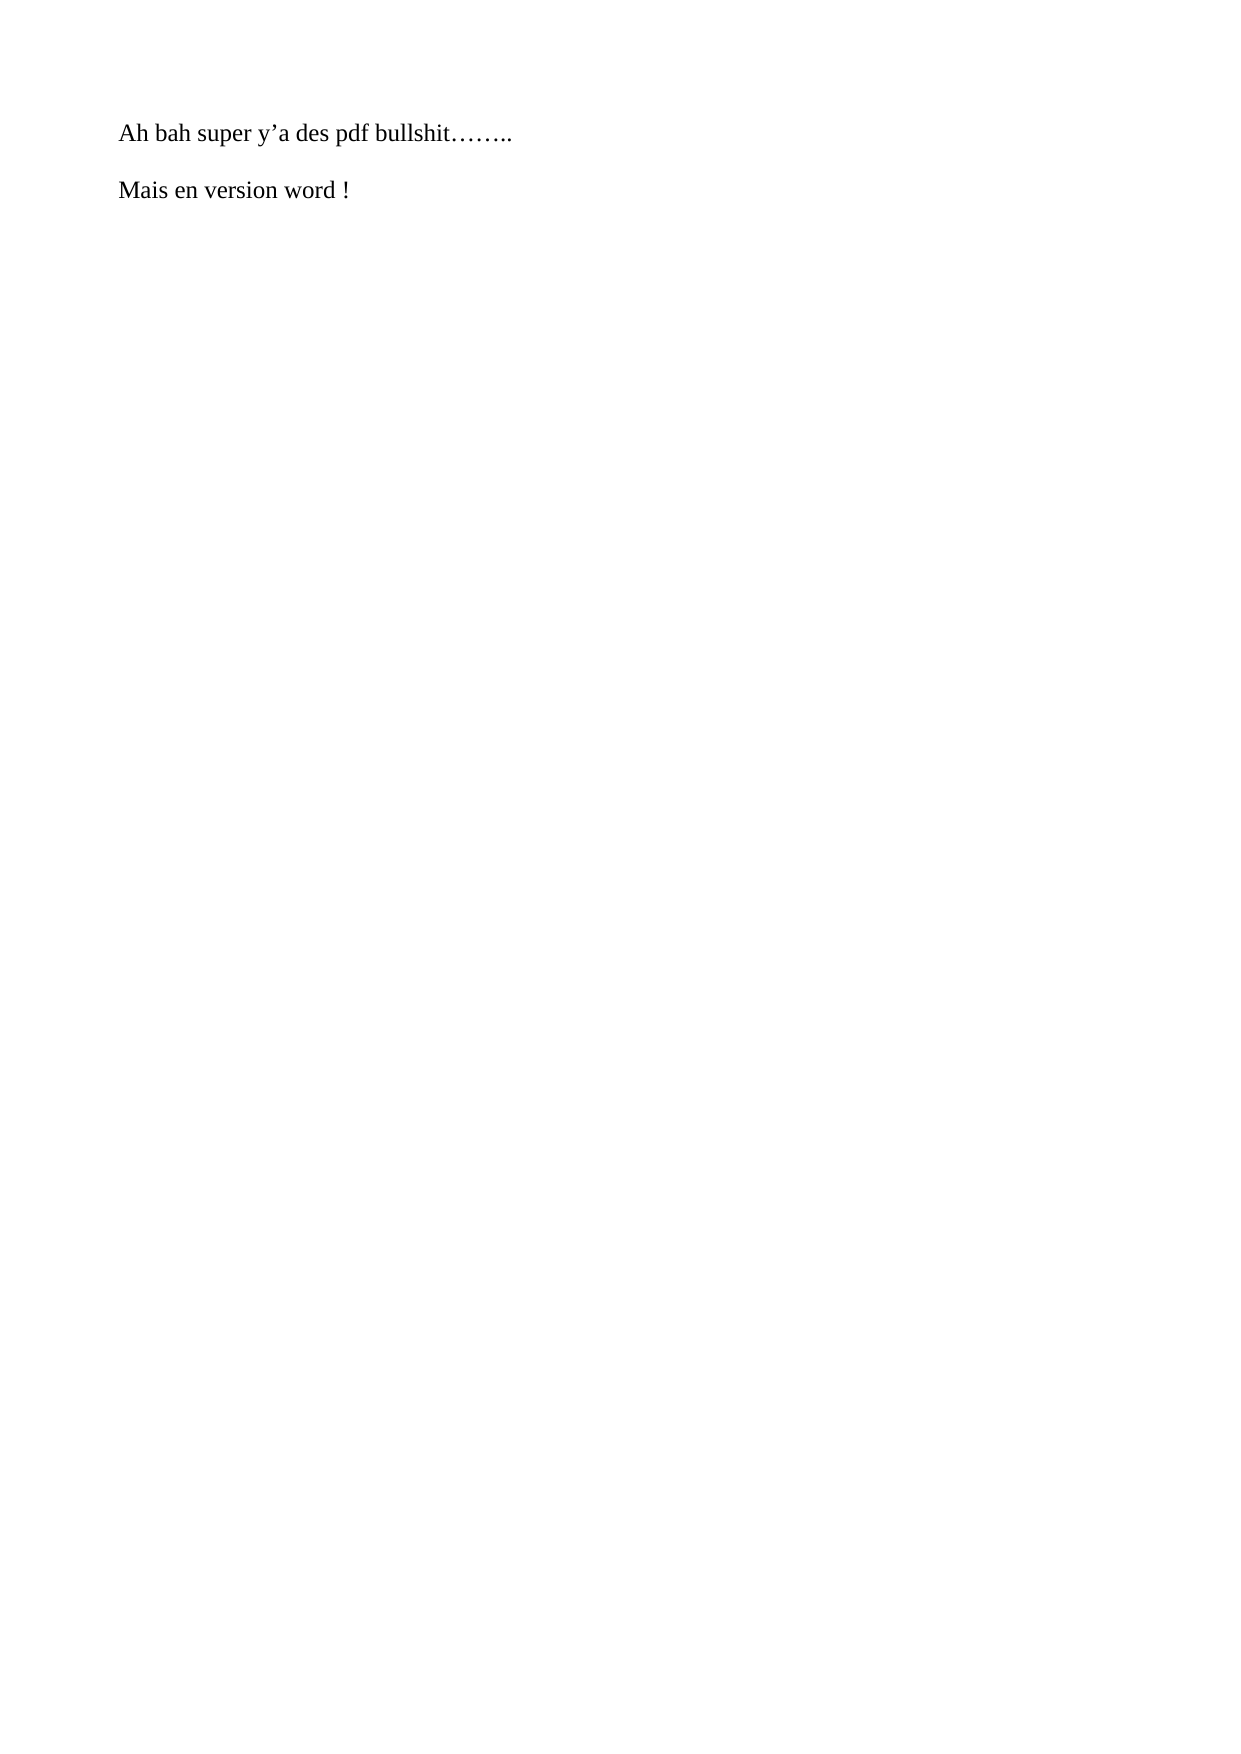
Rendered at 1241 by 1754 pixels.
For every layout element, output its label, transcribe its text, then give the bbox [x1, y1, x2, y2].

text Ah bah super y’a des pdf bullshit…….. [118, 118, 1122, 147]
text Mais en version word ! [118, 176, 1122, 204]
